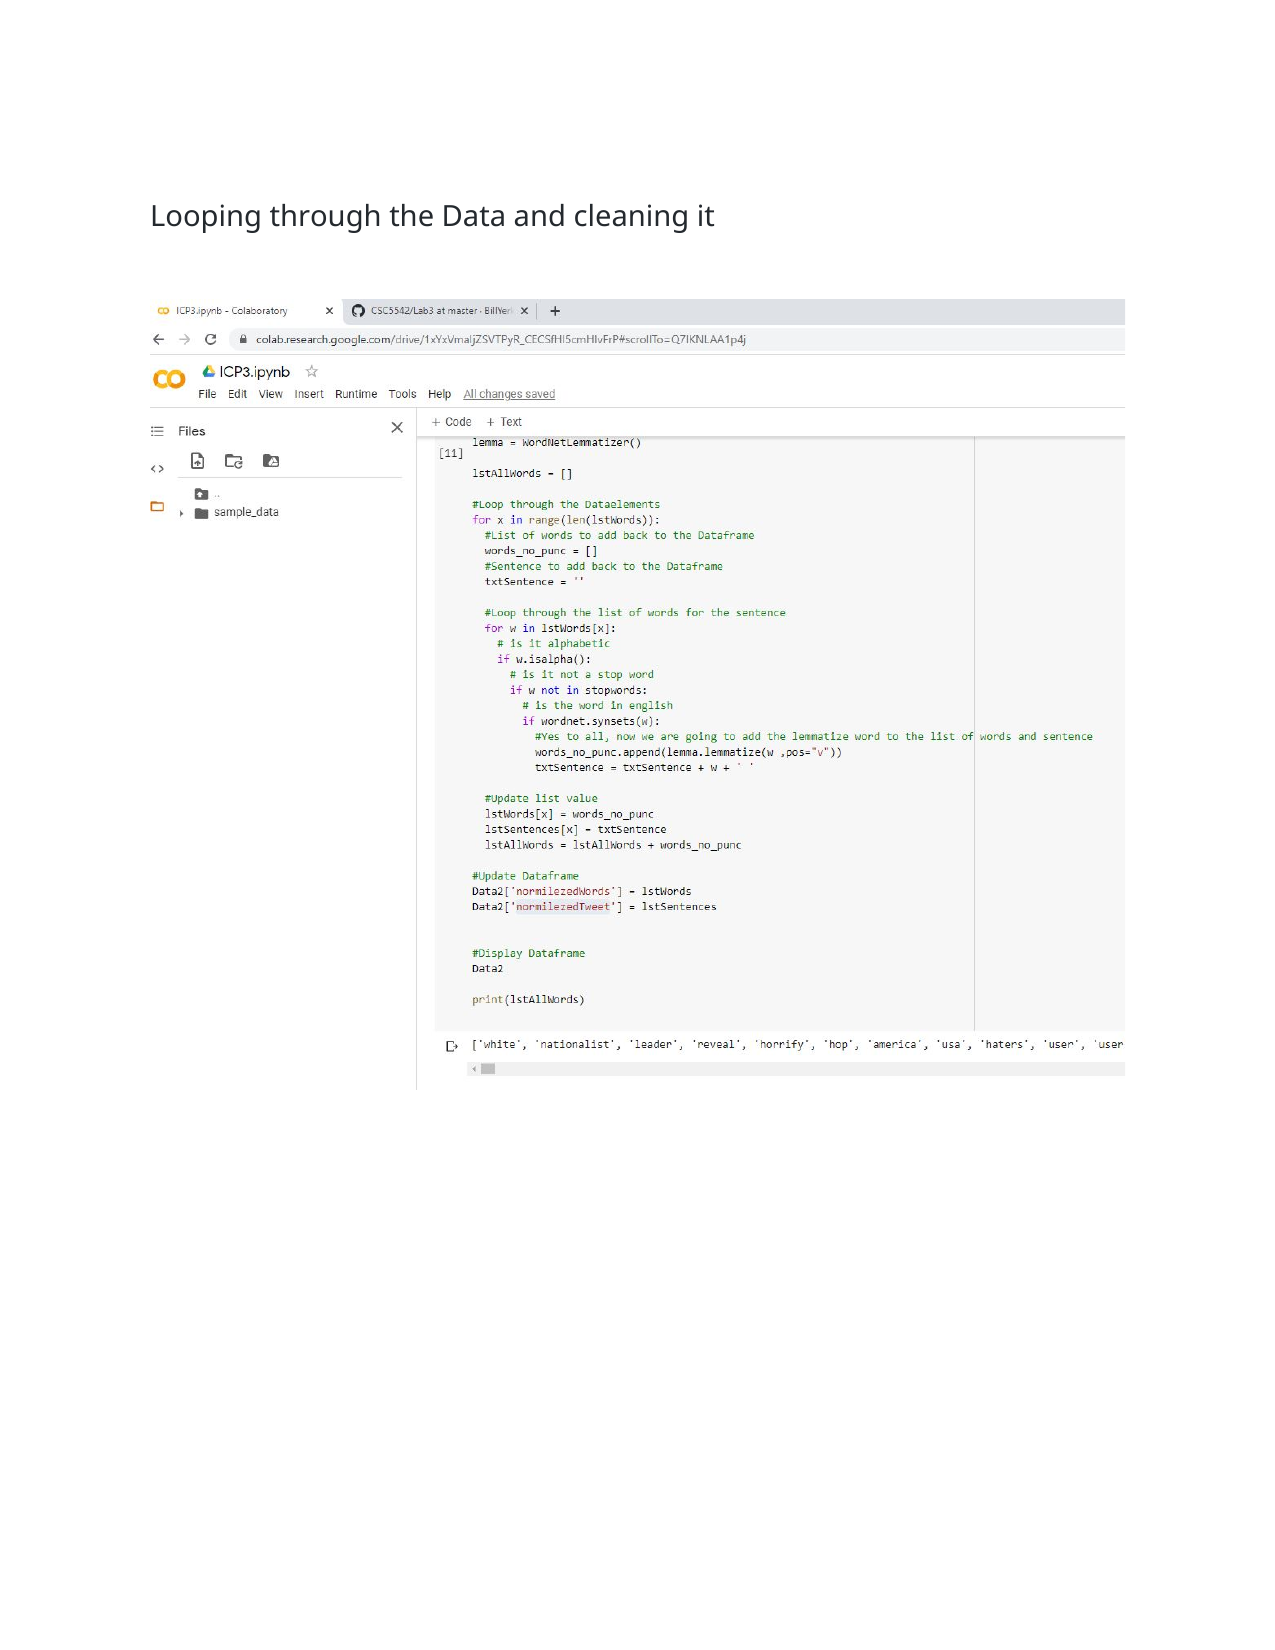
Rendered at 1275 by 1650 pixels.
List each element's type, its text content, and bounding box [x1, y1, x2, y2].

subtitle Looping through the Data and cleaning it [150, 195, 1125, 234]
picture [150, 299, 1125, 1090]
